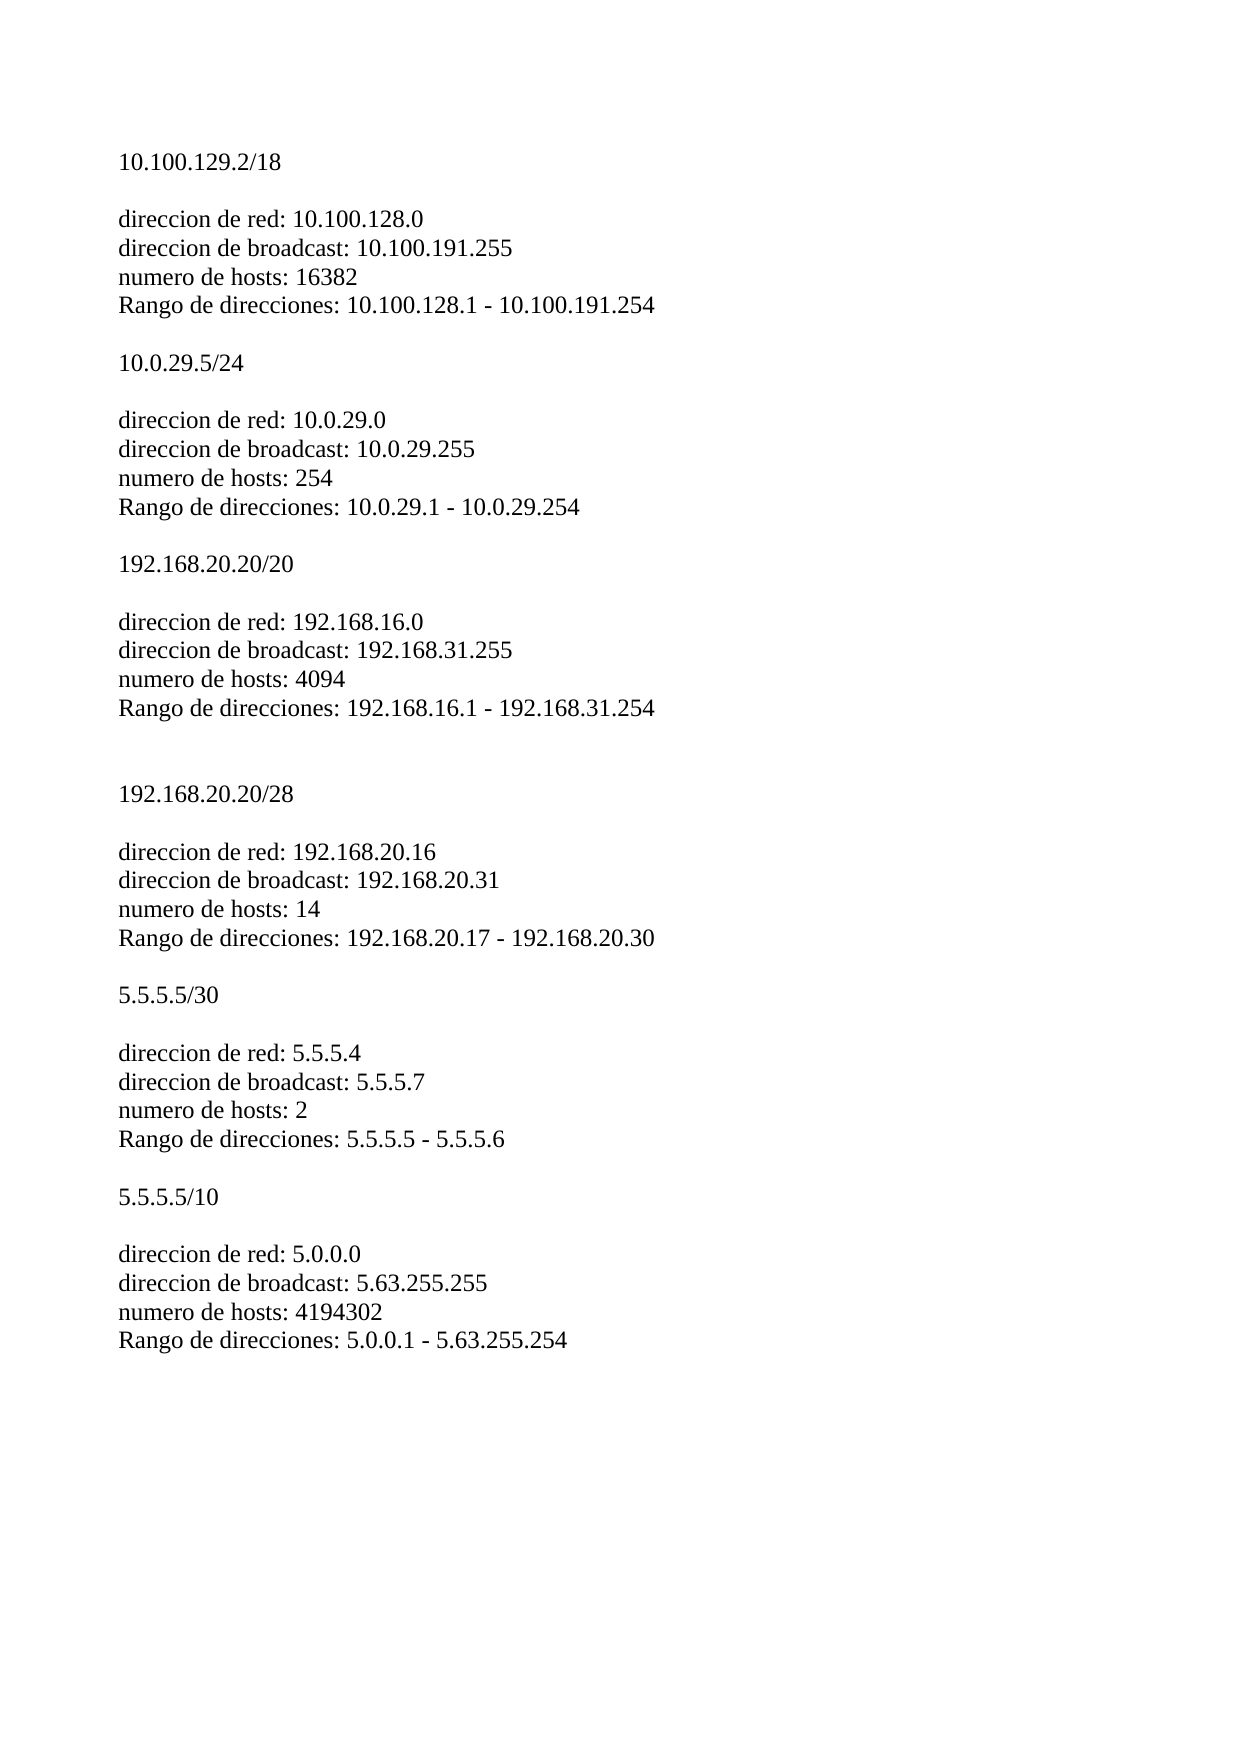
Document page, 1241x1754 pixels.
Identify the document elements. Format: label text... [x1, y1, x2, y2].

text numero de hosts: 254 [118, 463, 1122, 492]
text Rango de direcciones: 5.0.0.1 - 5.63.255.254 [118, 1326, 1122, 1354]
text Rango de direcciones: 192.168.16.1 - 192.168.31.254 [118, 693, 1122, 722]
text Rango de direcciones: 10.100.128.1 - 10.100.191.254 [118, 291, 1122, 319]
text direccion de broadcast: 192.168.31.255 [118, 636, 1122, 664]
text numero de hosts: 16382 [118, 262, 1122, 291]
text direccion de red: 5.5.5.4 [118, 1038, 1122, 1067]
text Rango de direcciones: 5.5.5.5 - 5.5.5.6 [118, 1124, 1122, 1153]
text 10.100.129.2/18 [118, 147, 1122, 176]
text numero de hosts: 2 [118, 1096, 1122, 1124]
text numero de hosts: 14 [118, 894, 1122, 923]
text direccion de broadcast: 5.5.5.7 [118, 1067, 1122, 1096]
text direccion de broadcast: 10.0.29.255 [118, 434, 1122, 463]
text direccion de broadcast: 192.168.20.31 [118, 866, 1122, 894]
text direccion de red: 192.168.16.0 [118, 607, 1122, 636]
text 5.5.5.5/10 [118, 1182, 1122, 1211]
text numero de hosts: 4094 [118, 664, 1122, 693]
text direccion de red: 192.168.20.16 [118, 837, 1122, 866]
text direccion de red: 10.100.128.0 [118, 204, 1122, 233]
text direccion de broadcast: 5.63.255.255 [118, 1268, 1122, 1297]
text direccion de red: 5.0.0.0 [118, 1239, 1122, 1268]
text direccion de red: 10.0.29.0 [118, 406, 1122, 434]
text 10.0.29.5/24 [118, 348, 1122, 377]
text 5.5.5.5/30 [118, 981, 1122, 1009]
text Rango de direcciones: 192.168.20.17 - 192.168.20.30 [118, 923, 1122, 952]
text 192.168.20.20/28 [118, 779, 1122, 808]
text 192.168.20.20/20 [118, 549, 1122, 578]
text Rango de direcciones: 10.0.29.1 - 10.0.29.254 [118, 492, 1122, 521]
text direccion de broadcast: 10.100.191.255 [118, 233, 1122, 262]
text numero de hosts: 4194302 [118, 1297, 1122, 1326]
